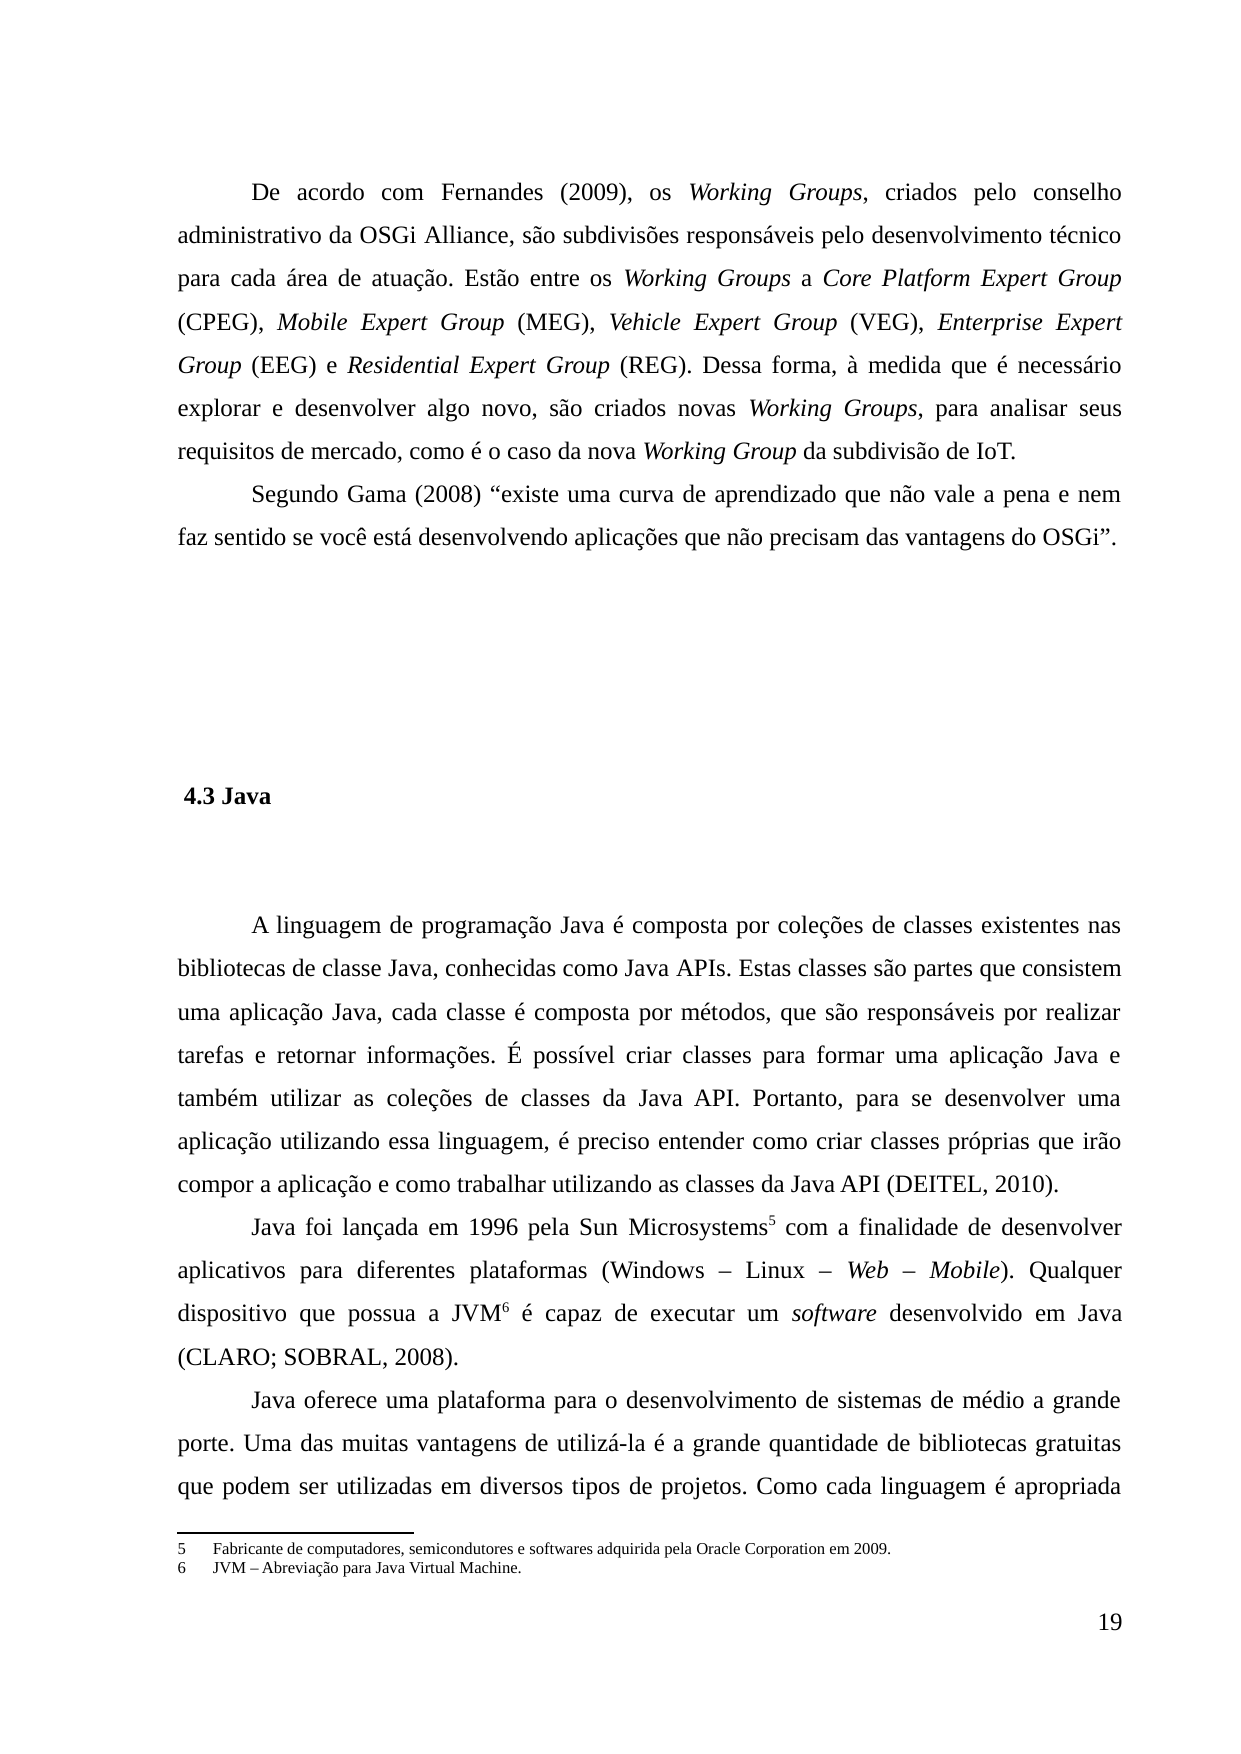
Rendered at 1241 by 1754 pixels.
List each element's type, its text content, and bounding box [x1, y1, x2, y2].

text Java oferece uma plataforma para o desenvolvimento de sistemas de médio a grande porte. Uma das muitas vantagens de utilizá-la é a grande quantidade de bibliotecas gratuitas que podem ser utilizadas em diversos tipos de projetos. Como cada linguagem é apropriada [177, 1385, 1122, 1500]
text JVM – Abreviação para Java Virtual Machine. [177, 1558, 1122, 1577]
text A linguagem de programação Java é composta por coleções de classes existentes nas bibliotecas de classe Java, conhecidas como Java APIs. Estas classes são partes que consistem uma aplicação Java, cada classe é composta por métodos, que são responsáveis por realizar tarefas e retornar informações. É possível criar classes para formar uma aplicação Java e também utilizar as coleções de classes da Java API. Portanto, para se desenvolver uma aplicação utilizando essa linguagem, é preciso entender como criar classes próprias que irão compor a aplicação e como trabalhar utilizando as classes da Java API (DEITEL, 2010). [177, 910, 1122, 1198]
text Java foi lançada em 1996 pela Sun Microsystems com a finalidade de desenvolver aplicativos para diferentes plataformas (Windows – Linux – Web – Mobile). Qualquer dispositivo que possua a JVM é capaz de executar um software desenvolvido em Java (CLARO; SOBRAL, 2008). [177, 1212, 1122, 1370]
text Segundo Gama (2008) “existe uma curva de aprendizado que não vale a pena e nem faz sentido se você está desenvolvendo aplicações que não precisam das vantagens do OSGi”. [177, 479, 1122, 551]
subtitle Java [177, 781, 1122, 810]
text Fabricante de computadores, semicondutores e softwares adquirida pela Oracle Corporation em 2009. [177, 1539, 1122, 1558]
text De acordo com Fernandes (2009), os Working Groups, criados pelo conselho administrativo da OSGi Alliance, são subdivisões responsáveis pelo desenvolvimento técnico para cada área de atuação. Estão entre os Working Groups a Core Platform Expert Group (CPEG), Mobile Expert Group (MEG), Vehicle Expert Group (VEG), Enterprise Expert Group (EEG) e Residential Expert Group (REG). Dessa forma, à medida que é necessário explorar e desenvolver algo novo, são criados novas Working Groups, para analisar seus requisitos de mercado, como é o caso da nova Working Group da subdivisão de IoT. [177, 177, 1122, 465]
